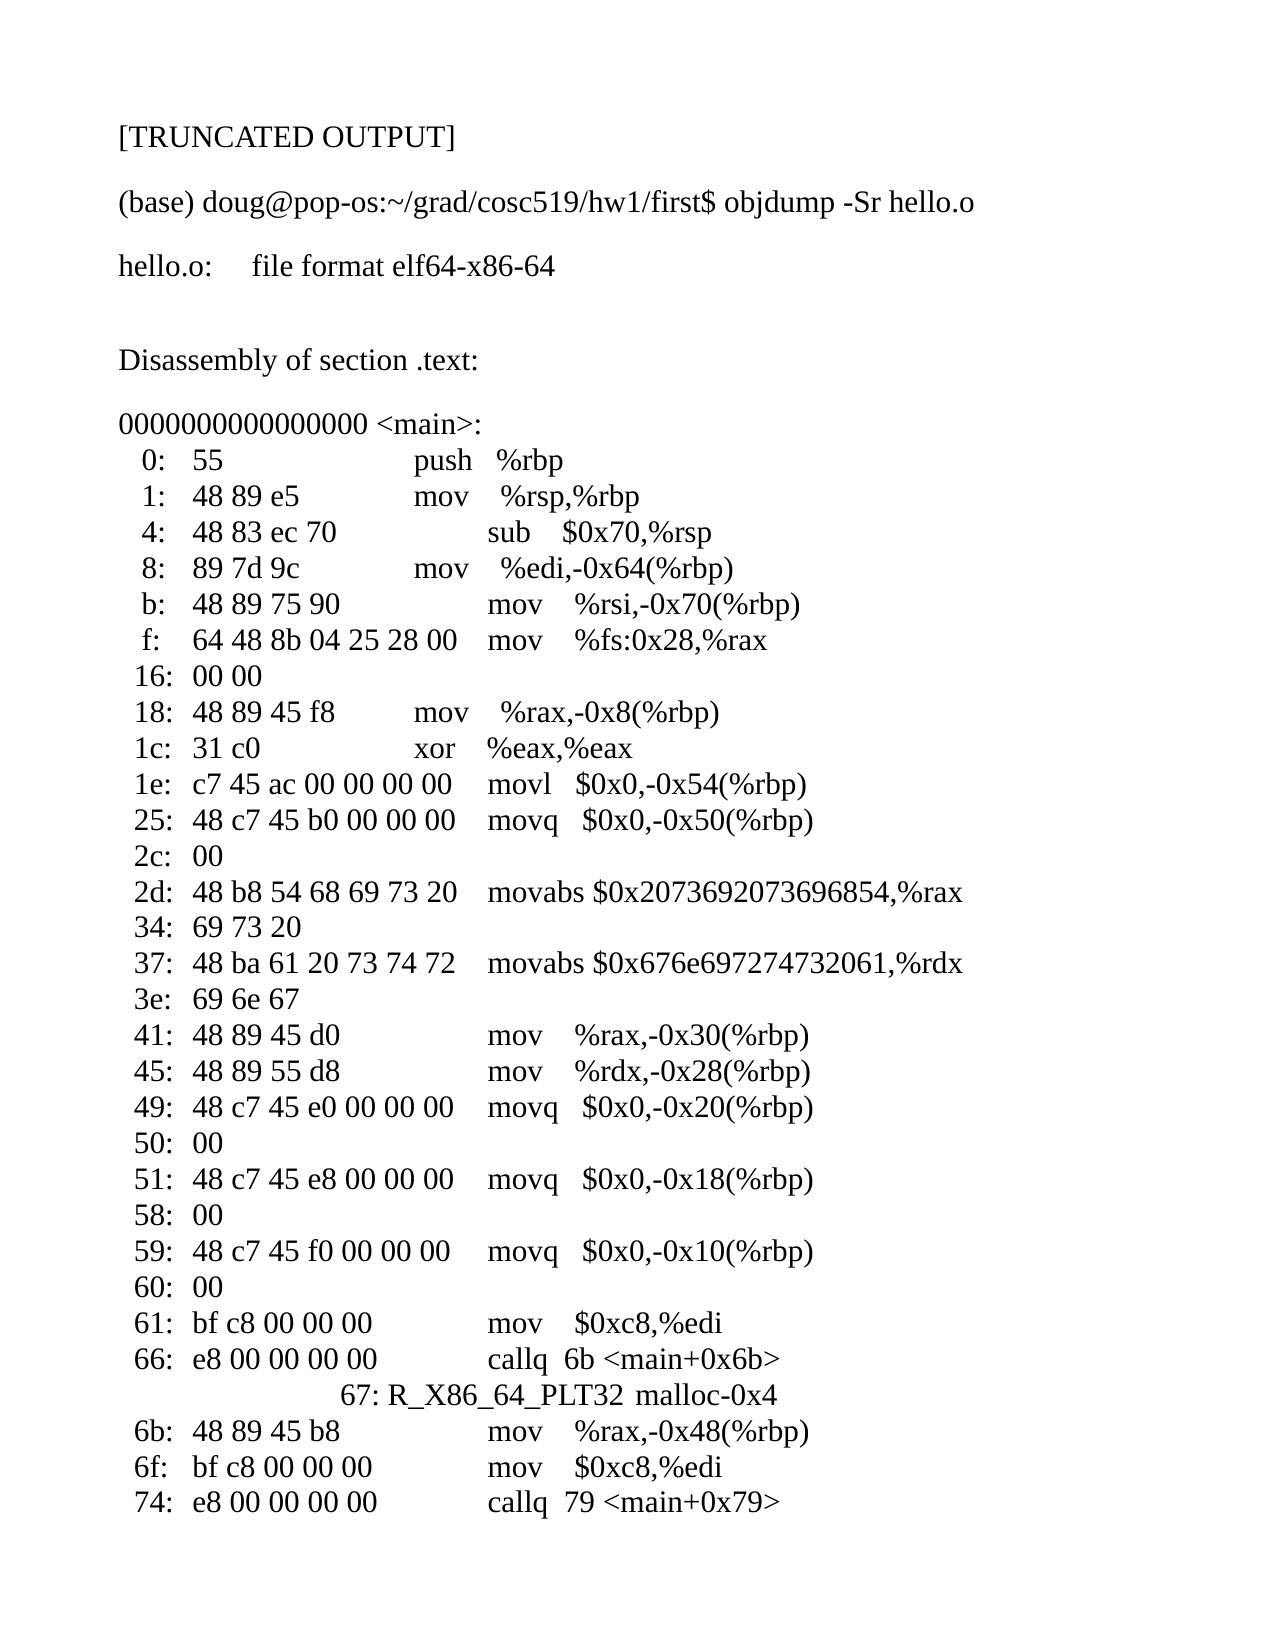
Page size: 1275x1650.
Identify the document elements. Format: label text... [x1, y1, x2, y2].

text 67: R_X86_64_PLT32 malloc-0x4 [118, 1376, 1157, 1412]
text [TRUNCATED OUTPUT] [118, 118, 1157, 154]
text 18: 48 89 45 f8 mov %rax,-0x8(%rbp) [118, 693, 1157, 729]
text 51: 48 c7 45 e8 00 00 00 movq $0x0,-0x18(%rbp) [118, 1160, 1157, 1196]
text 60: 00 [118, 1268, 1157, 1304]
text 61: bf c8 00 00 00 mov $0xc8,%edi [118, 1304, 1157, 1340]
text 41: 48 89 45 d0 mov %rax,-0x30(%rbp) [118, 1017, 1157, 1052]
text 2d: 48 b8 54 68 69 73 20 movabs $0x2073692073696854,%rax [118, 873, 1157, 909]
text hello.o: file format elf64-x86-64 [118, 247, 1157, 283]
text (base) doug@pop-os:~/grad/cosc519/hw1/first$ objdump -Sr hello.o [118, 183, 1157, 219]
text f: 64 48 8b 04 25 28 00 mov %fs:0x28,%rax [118, 621, 1157, 657]
text 45: 48 89 55 d8 mov %rdx,-0x28(%rbp) [118, 1052, 1157, 1088]
text 58: 00 [118, 1196, 1157, 1232]
text b: 48 89 75 90 mov %rsi,-0x70(%rbp) [118, 585, 1157, 621]
text 2c: 00 [118, 837, 1157, 873]
text 34: 69 73 20 [118, 909, 1157, 945]
text 37: 48 ba 61 20 73 74 72 movabs $0x676e697274732061,%rdx [118, 945, 1157, 981]
text 25: 48 c7 45 b0 00 00 00 movq $0x0,-0x50(%rbp) [118, 801, 1157, 837]
text 3e: 69 6e 67 [118, 981, 1157, 1017]
text 59: 48 c7 45 f0 00 00 00 movq $0x0,-0x10(%rbp) [118, 1232, 1157, 1268]
text 0000000000000000 <main>: [118, 406, 1157, 442]
text 6f: bf c8 00 00 00 mov $0xc8,%edi [118, 1448, 1157, 1484]
text 49: 48 c7 45 e0 00 00 00 movq $0x0,-0x20(%rbp) [118, 1088, 1157, 1124]
text 74: e8 00 00 00 00 callq 79 <main+0x79> [118, 1484, 1157, 1520]
text 8: 89 7d 9c mov %edi,-0x64(%rbp) [118, 549, 1157, 585]
text 6b: 48 89 45 b8 mov %rax,-0x48(%rbp) [118, 1412, 1157, 1448]
text 50: 00 [118, 1124, 1157, 1160]
text 1c: 31 c0 xor %eax,%eax [118, 729, 1157, 765]
text 0: 55 push %rbp [118, 442, 1157, 477]
text 4: 48 83 ec 70 sub $0x70,%rsp [118, 513, 1157, 549]
text 16: 00 00 [118, 657, 1157, 693]
text 1: 48 89 e5 mov %rsp,%rbp [118, 477, 1157, 513]
text 1e: c7 45 ac 00 00 00 00 movl $0x0,-0x54(%rbp) [118, 765, 1157, 801]
text 66: e8 00 00 00 00 callq 6b <main+0x6b> [118, 1340, 1157, 1376]
text Disassembly of section .text: [118, 341, 1157, 377]
